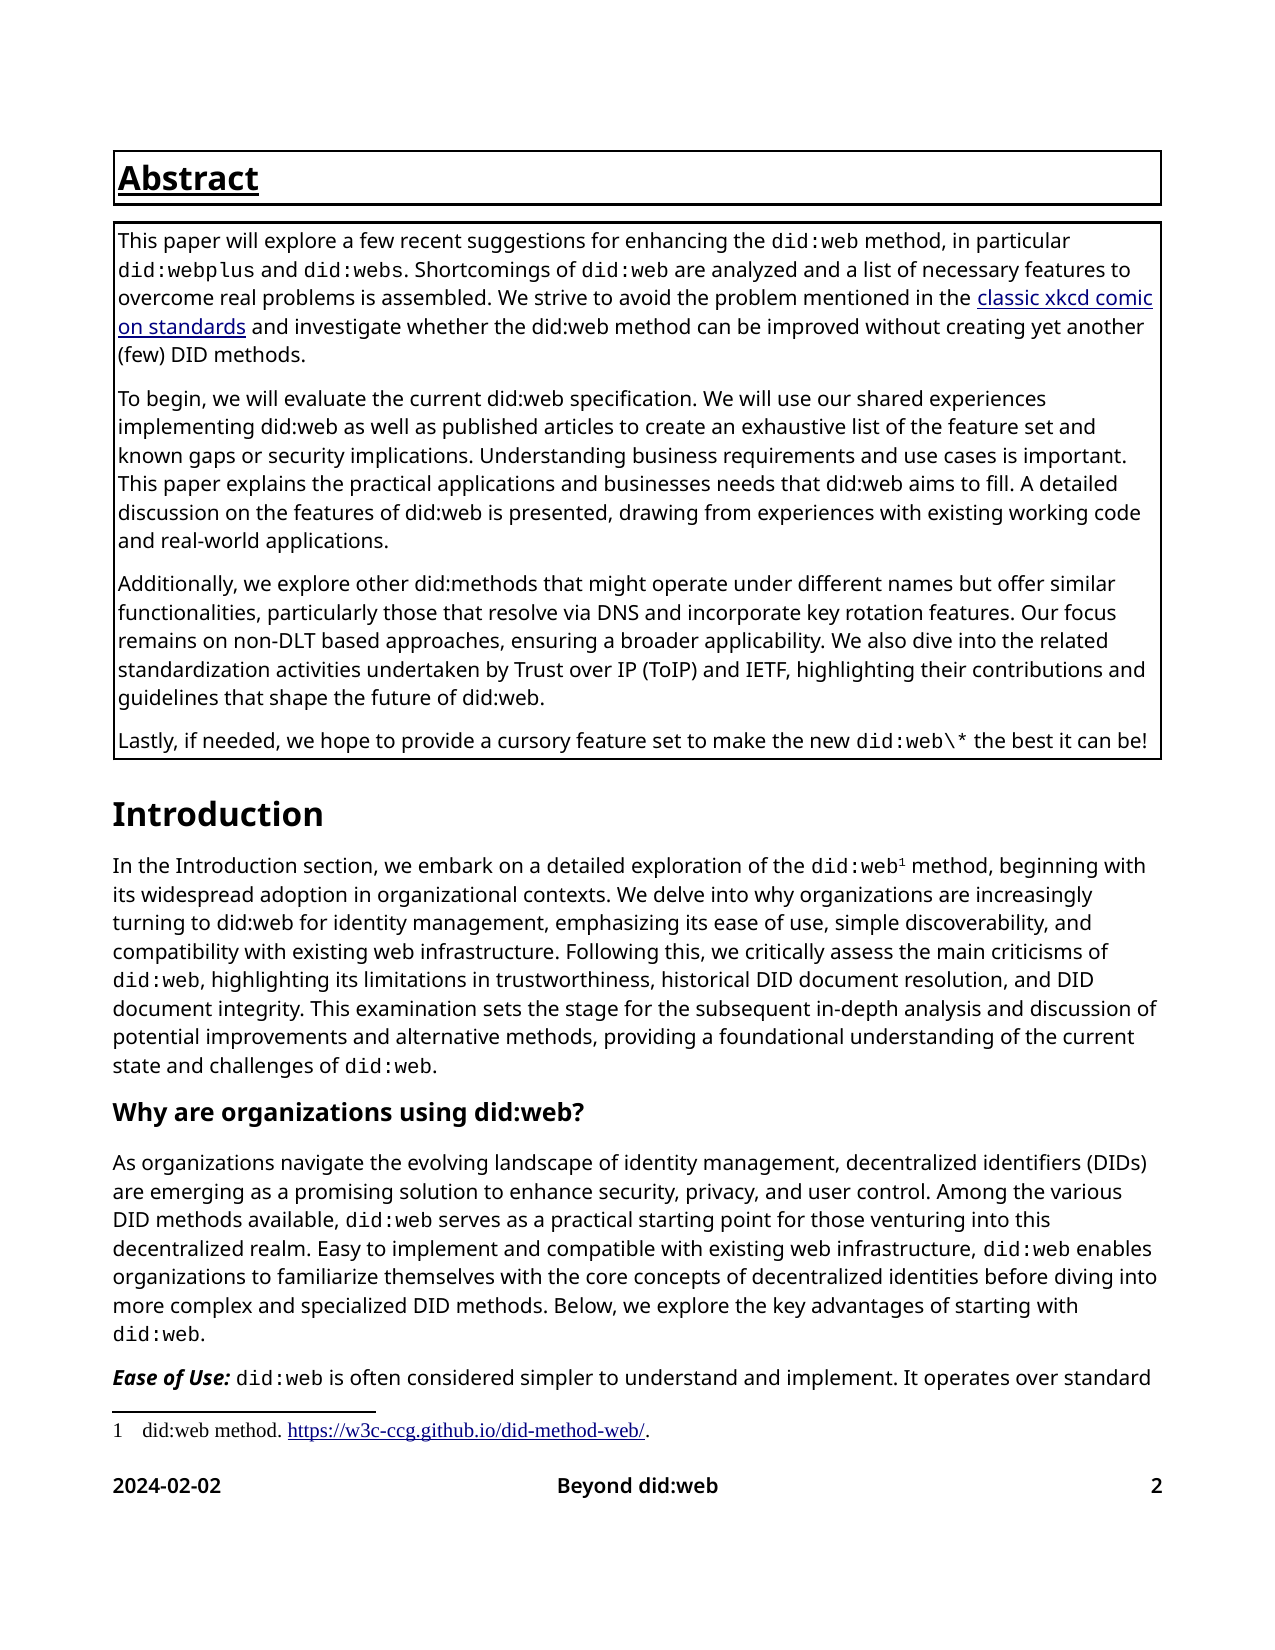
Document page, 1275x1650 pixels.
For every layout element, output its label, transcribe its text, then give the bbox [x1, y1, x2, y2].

subtitle Why are organizations using did:web? [112, 1094, 1162, 1128]
text did:web method. https://w3c-ccg.github.io/did-method-web/. [112, 1418, 1162, 1442]
subtitle Introduction [112, 790, 1162, 836]
text In the Introduction section, we embark on a detailed exploration of the did:web method, beginning with its widespread adoption in organizational contexts. We delve into why organizations are increasingly turning to did:web for identity management, emphasizing its ease of use, simple discoverability, and compatibility with existing web infrastructure. Following this, we critically assess the main criticisms of did:web, highlighting its limitations in trustworthiness, historical DID document resolution, and DID document integrity. This examination sets the stage for the subsequent in-depth analysis and discussion of potential improvements and alternative methods, providing a foundational understanding of the current state and challenges of did:web. [112, 851, 1162, 1079]
text To begin, we will evaluate the current did:web specification. We will use our shared experiences implementing did:web as well as published articles to create an exhaustive list of the feature set and known gaps or security implications. Understanding business requirements and use cases is important. This paper explains the practical applications and businesses needs that did:web aims to fill. A detailed discussion on the features of did:web is presented, drawing from experiences with existing working code and real-world applications. [115, 379, 1160, 554]
text Lastly, if needed, we hope to provide a cursory feature set to make the new did:web\* the best it can be! [115, 722, 1160, 758]
subtitle Abstract [115, 152, 1160, 203]
text As organizations navigate the evolving landscape of identity management, decentralized identifiers (DIDs) are emerging as a promising solution to enhance security, privacy, and user control. Among the various DID methods available, did:web serves as a practical starting point for those venturing into this decentralized realm. Easy to implement and compatible with existing web infrastructure, did:web enables organizations to familiarize themselves with the core concepts of decentralized identities before diving into more complex and specialized DID methods. Below, we explore the key advantages of starting with did:web. [112, 1148, 1162, 1348]
text Ease of Use: did:web is often considered simpler to understand and implement. It operates over standard [112, 1363, 1162, 1391]
text This paper will explore a few recent suggestions for enhancing the did:web method, in particular did:webplus and did:webs. Shortcomings of did:web are analyzed and a list of necessary features to overcome real problems is assembled. We strive to avoid the problem mentioned in the classic xkcd comic on standards and investigate whether the did:web method can be improved without creating yet another (few) DID methods. [115, 224, 1160, 369]
text Additionally, we explore other did:methods that might operate under different names but offer similar functionalities, particularly those that resolve via DNS and incorporate key rotation features. Our focus remains on non-DLT based approaches, ensuring a broader applicability. We also dive into the related standardization activities undertaken by Trust over IP (ToIP) and IETF, highlighting their contributions and guidelines that shape the future of did:web. [115, 564, 1160, 712]
